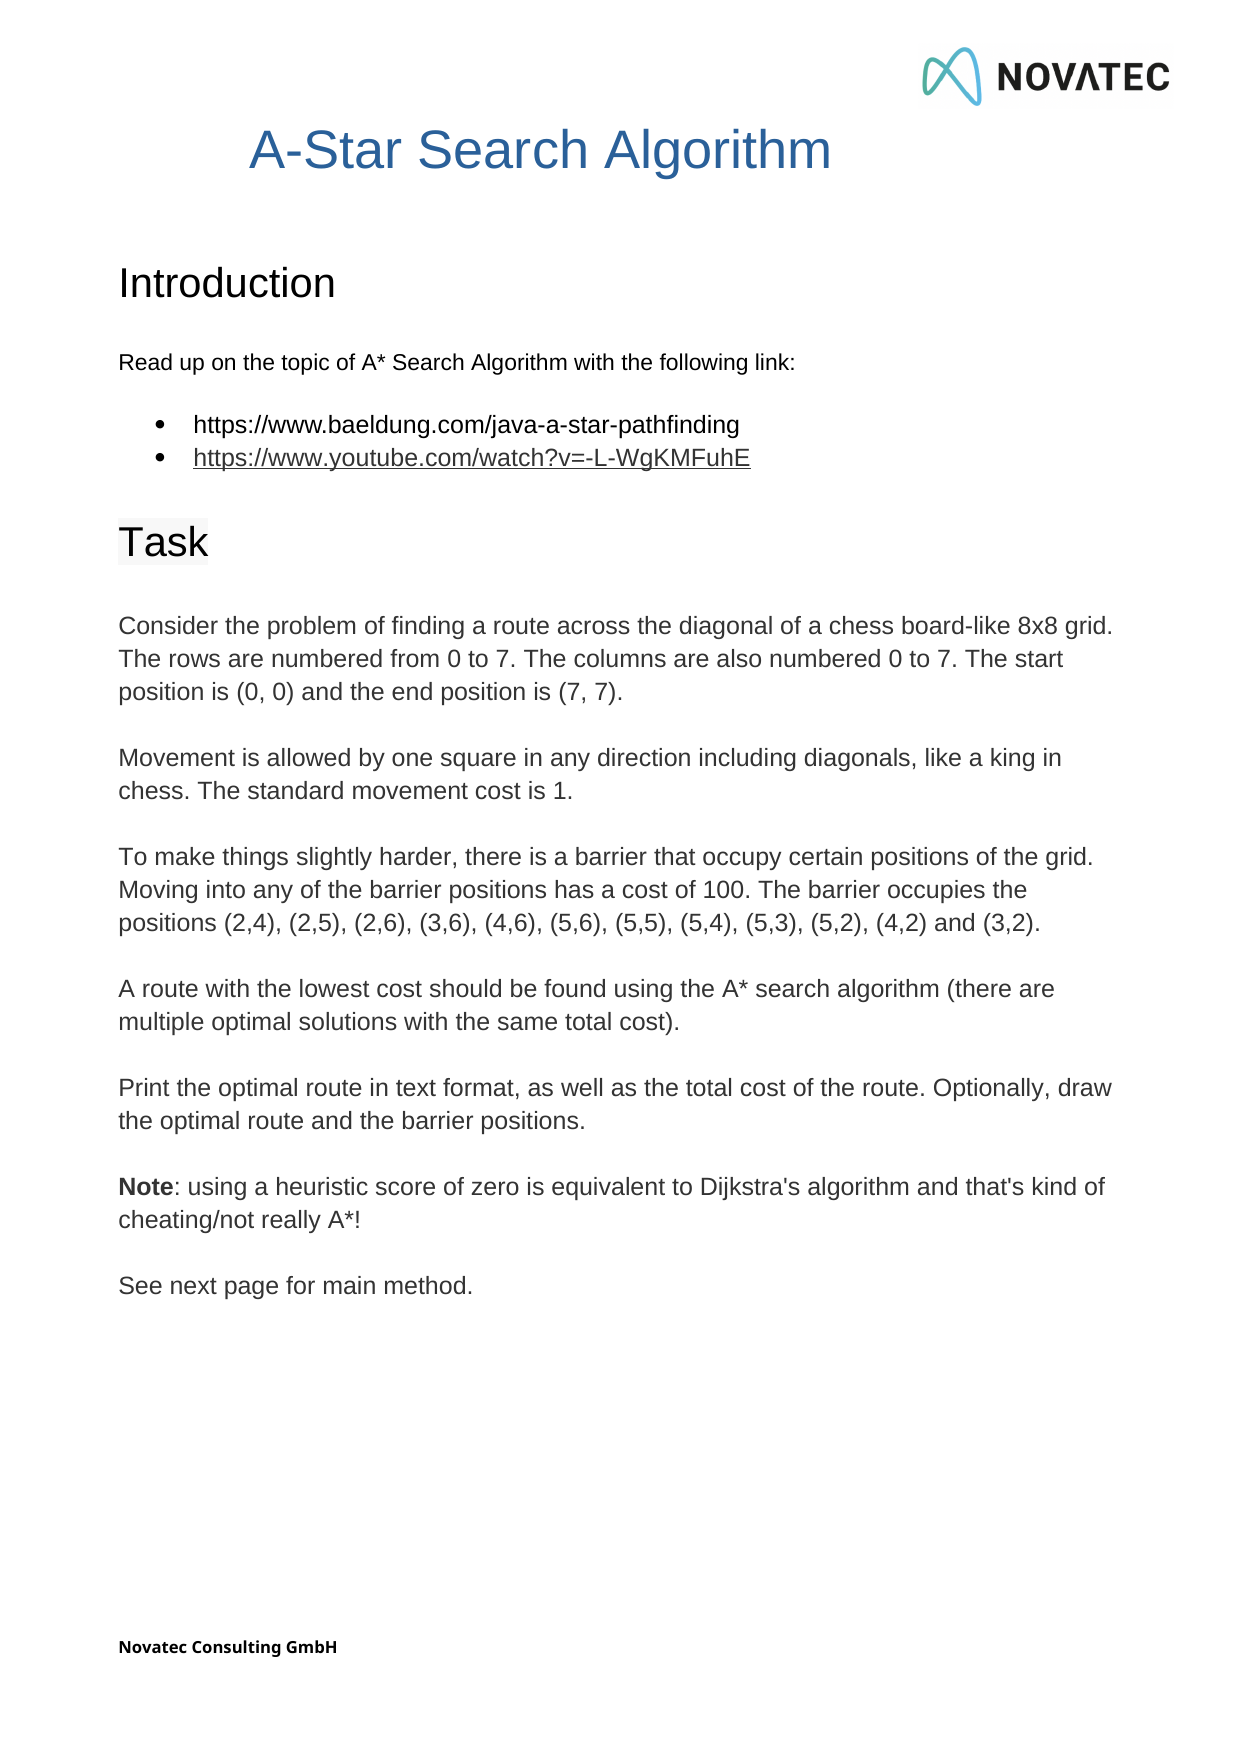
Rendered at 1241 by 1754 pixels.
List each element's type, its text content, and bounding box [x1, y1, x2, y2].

text Consider the problem of finding a route across the diagonal of a chess board-like 8x8 grid. The rows are numbered from 0 to 7. The columns are also numbered 0 to 7. The start position is (0, 0) and the end position is (7, 7). [118, 611, 1122, 706]
subtitle Task [118, 517, 1122, 565]
text See next page for main method. [118, 1271, 1122, 1300]
text Read up on the topic of A* Search Algorithm with the following link: [118, 349, 1122, 376]
text To make things slightly harder, there is a barrier that occupy certain positions of the grid. Moving into any of the barrier positions has a cost of 100. The barrier occupies the positions (2,4), (2,5), (2,6), (3,6), (4,6), (5,6), (5,5), (5,4), (5,3), (5,2), (4,2) and (3,2). [118, 842, 1122, 937]
text Note: using a heuristic score of zero is equivalent to Dijkstra's algorithm and that's kind of cheating/not really A*! [118, 1172, 1122, 1234]
list https://www.baeldung.com/java-a-star-pathfinding [156, 409, 1122, 438]
text A route with the lowest cost should be found using the A* search algorithm (there are multiple optimal solutions with the same total cost). [118, 974, 1122, 1036]
subtitle Introduction [118, 258, 1122, 306]
text Print the optimal route in text format, as well as the total cost of the route. Optionally, draw the optimal route and the barrier positions. [118, 1073, 1122, 1135]
list https://www.youtube.com/watch?v=-L-WgKMFuhE [156, 443, 1122, 472]
text Movement is allowed by one square in any direction including diagonals, like a king in chess. The standard movement cost is 1. [118, 743, 1122, 805]
text A-Star Search Algorithm [118, 118, 1122, 180]
